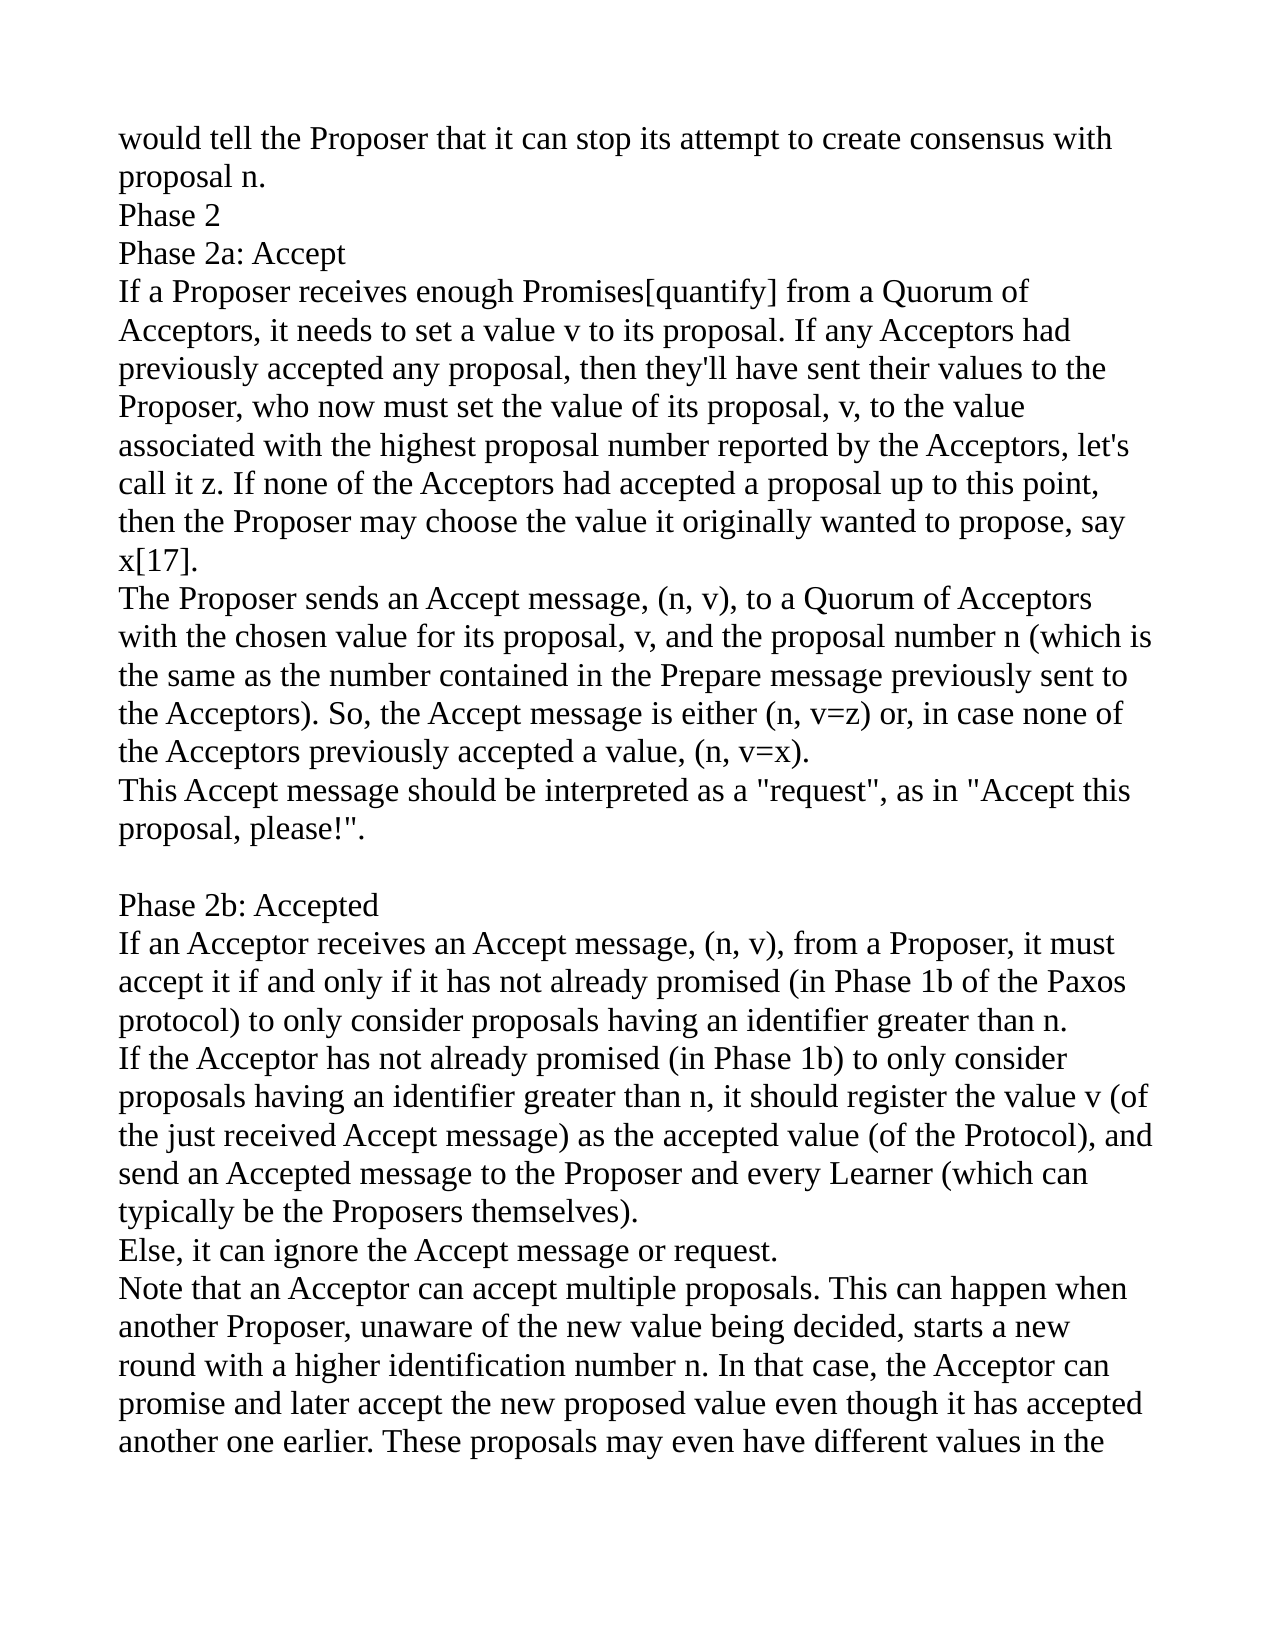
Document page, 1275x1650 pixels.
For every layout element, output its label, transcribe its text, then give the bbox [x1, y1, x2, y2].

text The Proposer sends an Accept message, (n, v), to a Quorum of Acceptors with the chosen value for its proposal, v, and the proposal number n (which is the same as the number contained in the Prepare message previously sent to the Acceptors). So, the Accept message is either (n, v=z) or, in case none of the Acceptors previously accepted a value, (n, v=x). [118, 578, 1157, 770]
text If a Proposer receives enough Promises[quantify] from a Quorum of Acceptors, it needs to set a value v to its proposal. If any Acceptors had previously accepted any proposal, then they'll have sent their values to the Proposer, who now must set the value of its proposal, v, to the value associated with the highest proposal number reported by the Acceptors, let's call it z. If none of the Acceptors had accepted a proposal up to this point, then the Proposer may choose the value it originally wanted to propose, say x[17]. [118, 271, 1157, 578]
text Phase 2 [118, 195, 1157, 233]
text Note that an Acceptor can accept multiple proposals. This can happen when another Proposer, unaware of the new value being decided, starts a new round with a higher identification number n. In that case, the Acceptor can promise and later accept the new proposed value even though it has accepted another one earlier. These proposals may even have different values in the [118, 1268, 1157, 1460]
text This Accept message should be interpreted as a "request", as in "Accept this proposal, please!". [118, 770, 1157, 846]
text If an Acceptor receives an Accept message, (n, v), from a Proposer, it must accept it if and only if it has not already promised (in Phase 1b of the Paxos protocol) to only consider proposals having an identifier greater than n. [118, 923, 1157, 1038]
text Phase 2a: Accept [118, 233, 1157, 271]
text If the Acceptor has not already promised (in Phase 1b) to only consider proposals having an identifier greater than n, it should register the value v (of the just received Accept message) as the accepted value (of the Protocol), and send an Accepted message to the Proposer and every Learner (which can typically be the Proposers themselves). [118, 1038, 1157, 1230]
text Phase 2b: Accepted [118, 885, 1157, 923]
text Else, it can ignore the Accept message or request. [118, 1230, 1157, 1268]
text would tell the Proposer that it can stop its attempt to create consensus with proposal n. [118, 118, 1157, 195]
